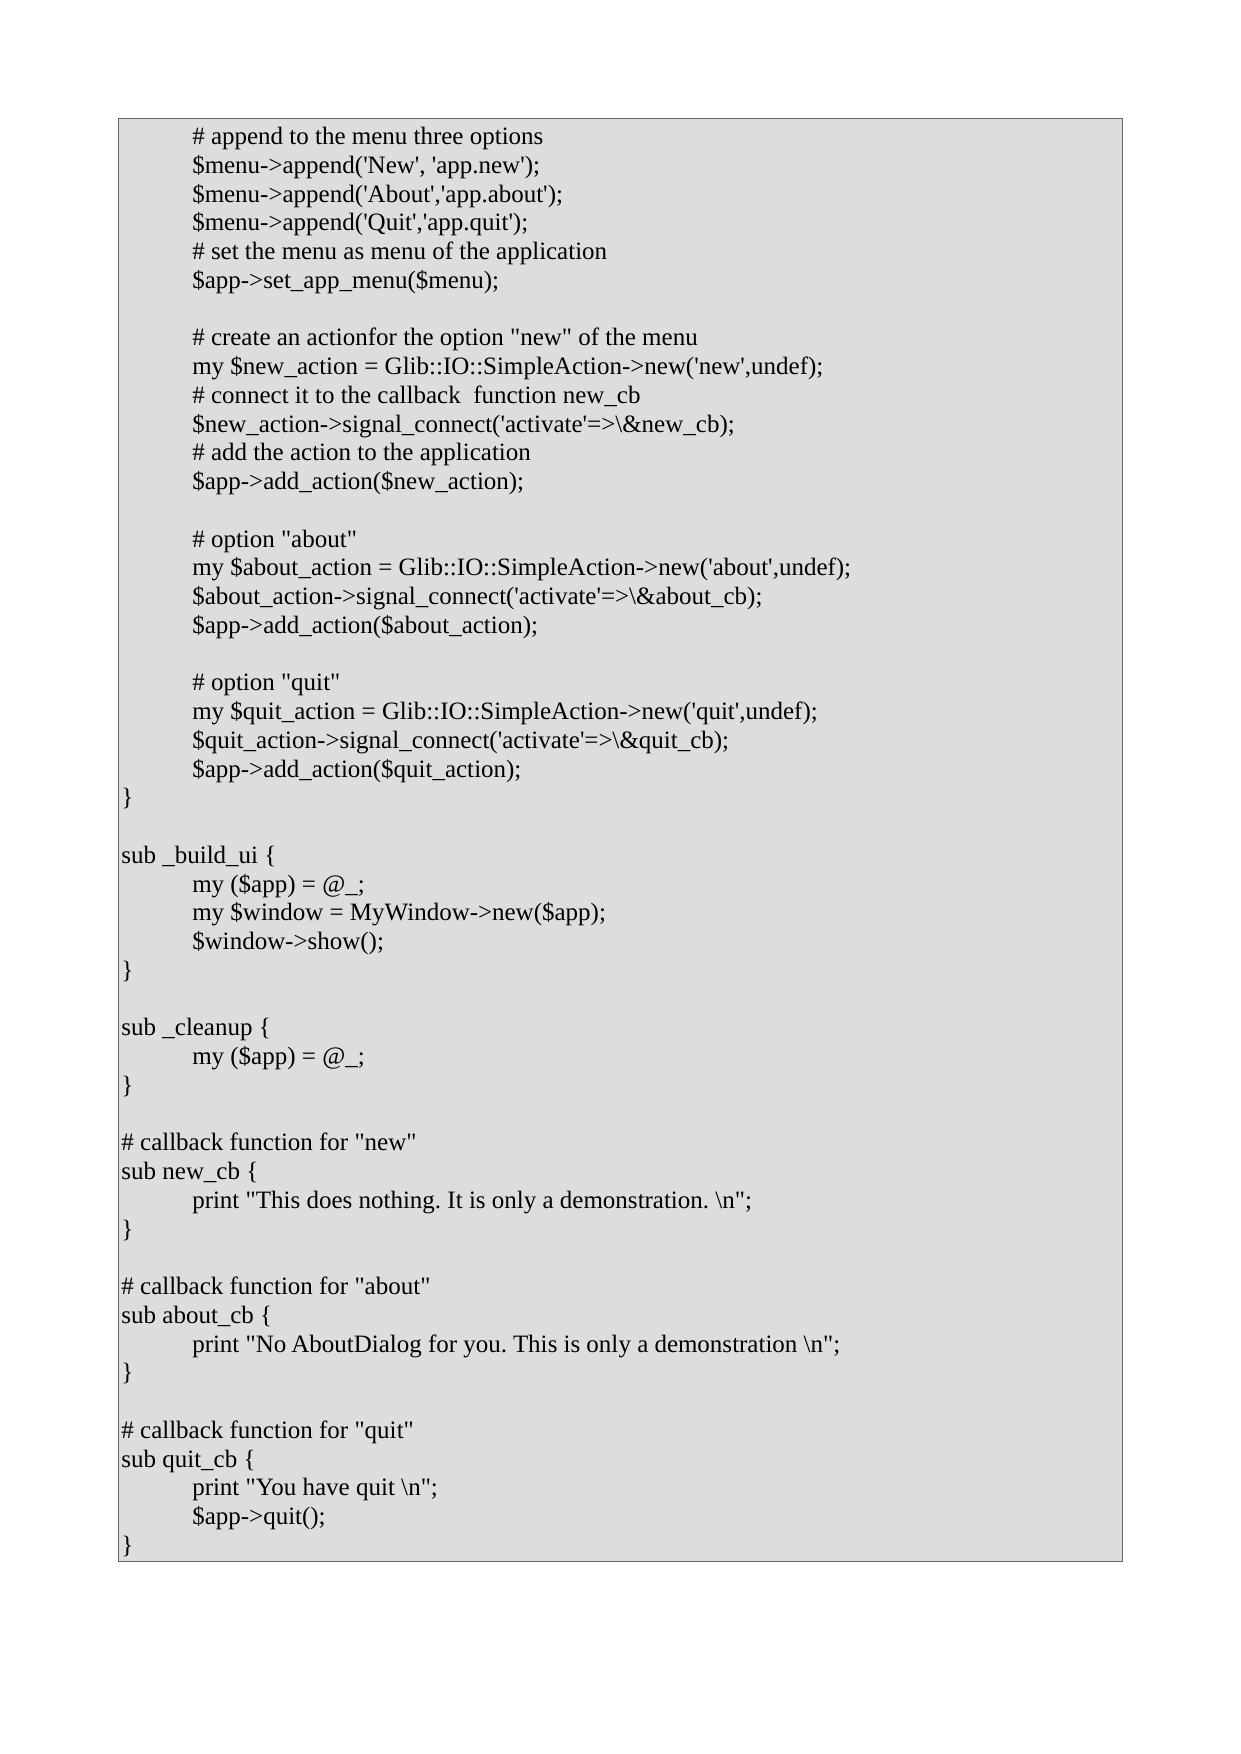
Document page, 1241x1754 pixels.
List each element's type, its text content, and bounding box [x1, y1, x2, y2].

text $window->show(); [119, 923, 1122, 952]
text sub about_cb { [119, 1297, 1122, 1326]
text $app->add_action($quit_action); [119, 751, 1122, 779]
text sub _build_ui { [119, 837, 1122, 866]
text # callback function for "about" [119, 1268, 1122, 1297]
text my ($app) = @_; [119, 1038, 1122, 1067]
text } [119, 1527, 1122, 1561]
text # connect it to the callback function new_cb [119, 377, 1122, 406]
text sub quit_cb { [119, 1441, 1122, 1469]
text # append to the menu three options [119, 119, 1122, 147]
text print "No AboutDialog for you. This is only a demonstration \n"; [119, 1326, 1122, 1354]
text # create an actionfor the option "new" of the menu [119, 319, 1122, 348]
text $menu->append('About','app.about'); [119, 176, 1122, 204]
text print "This does nothing. It is only a demonstration. \n"; [119, 1182, 1122, 1211]
text sub new_cb { [119, 1153, 1122, 1182]
text $app->quit(); [119, 1498, 1122, 1527]
text # callback function for "quit" [119, 1412, 1122, 1441]
text $app->add_action($new_action); [119, 463, 1122, 492]
text $new_action->signal_connect('activate'=>\&new_cb); [119, 406, 1122, 434]
text $menu->append('Quit','app.quit'); [119, 204, 1122, 233]
text # option "quit" [119, 664, 1122, 693]
text # add the action to the application [119, 434, 1122, 463]
text my $new_action = Glib::IO::SimpleAction->new('new',undef); [119, 348, 1122, 377]
text $app->set_app_menu($menu); [119, 262, 1122, 291]
text } [119, 952, 1122, 981]
text } [119, 779, 1122, 808]
text # callback function for "new" [119, 1124, 1122, 1153]
text $menu->append('New', 'app.new'); [119, 147, 1122, 176]
text print "You have quit \n"; [119, 1469, 1122, 1498]
text # option "about" [119, 521, 1122, 549]
text my $about_action = Glib::IO::SimpleAction->new('about',undef); [119, 549, 1122, 578]
text $app->add_action($about_action); [119, 607, 1122, 636]
text $about_action->signal_connect('activate'=>\&about_cb); [119, 578, 1122, 607]
text my $quit_action = Glib::IO::SimpleAction->new('quit',undef); [119, 693, 1122, 722]
text } [119, 1354, 1122, 1383]
text # set the menu as menu of the application [119, 233, 1122, 262]
text $quit_action->signal_connect('activate'=>\&quit_cb); [119, 722, 1122, 751]
text } [119, 1067, 1122, 1096]
text sub _cleanup { [119, 1009, 1122, 1038]
text my ($app) = @_; [119, 866, 1122, 894]
text my $window = MyWindow->new($app); [119, 894, 1122, 923]
text } [119, 1211, 1122, 1239]
